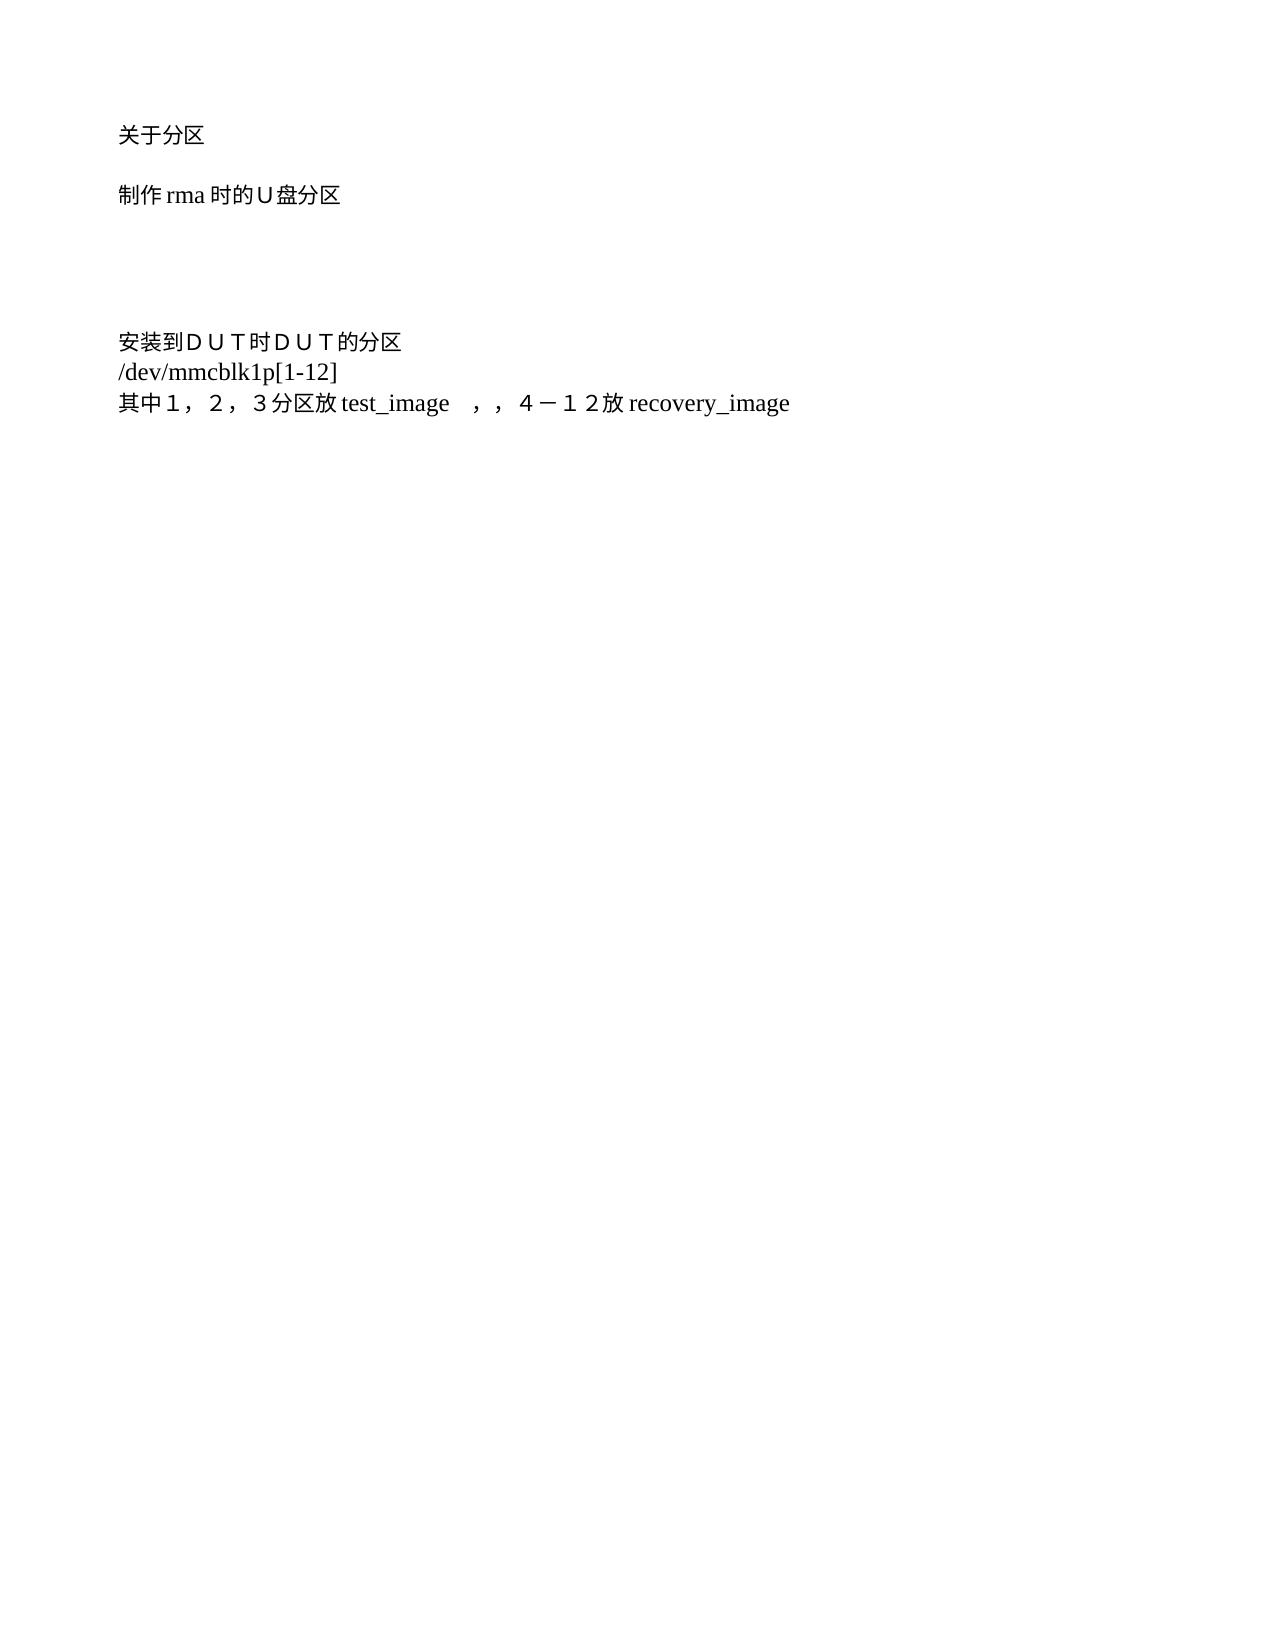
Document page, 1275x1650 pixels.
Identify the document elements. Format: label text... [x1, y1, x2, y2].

text 关于分区 [118, 118, 1157, 150]
text 制作rma时的Ｕ盘分区 [118, 178, 1157, 210]
text 其中１，２，３分区放test_image ，，４－１２放recovery_image [118, 386, 1157, 417]
text 安装到ＤＵＴ时ＤＵＴ的分区 [118, 325, 1157, 357]
text /dev/mmcblk1p[1-12] [118, 357, 1157, 386]
